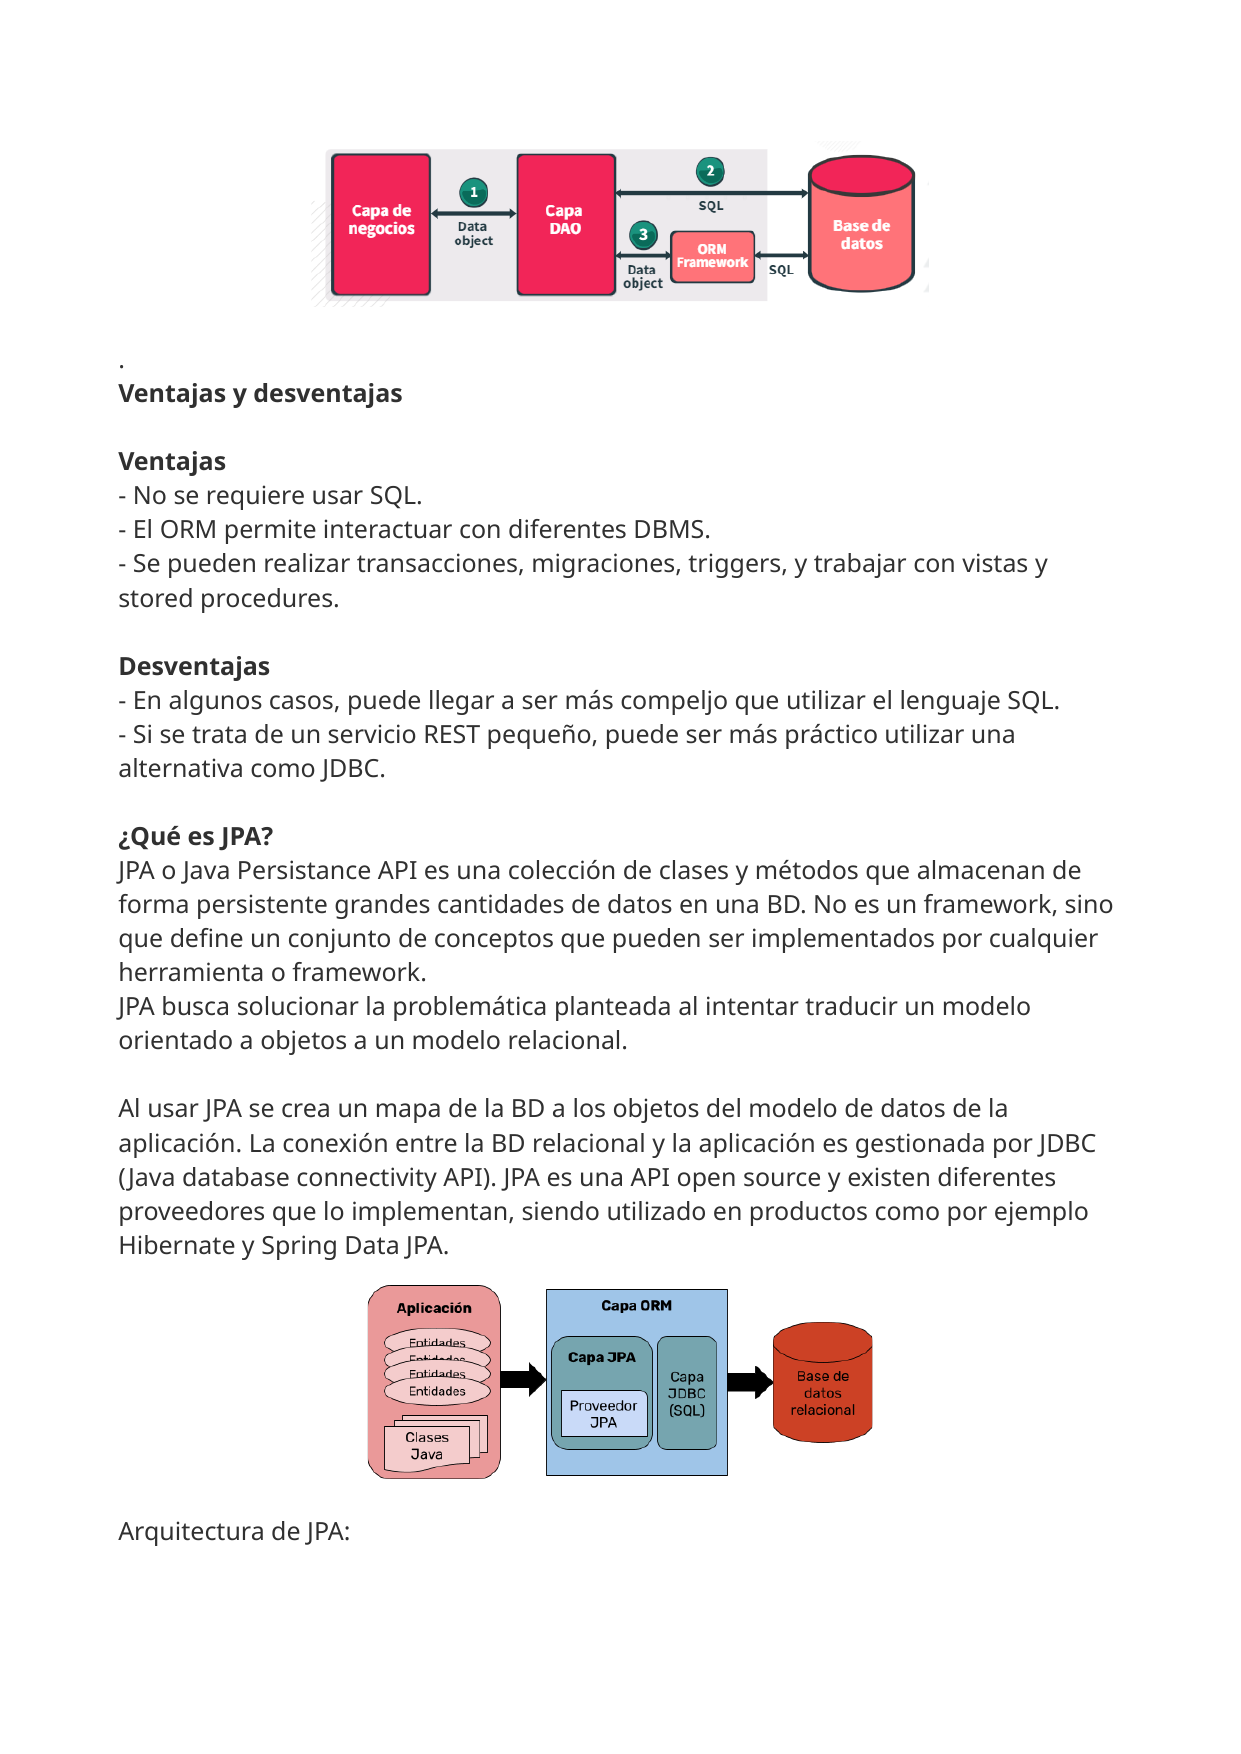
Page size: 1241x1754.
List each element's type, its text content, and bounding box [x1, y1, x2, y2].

text - Si se trata de un servicio REST pequeño, puede ser más práctico utilizar una alternativa como JDBC. [118, 716, 1122, 784]
text ¿Qué es JPA? [118, 819, 1122, 853]
picture [367, 1285, 873, 1479]
picture [311, 141, 929, 307]
text Al usar JPA se crea un mapa de la BD a los objetos del modelo de datos de la aplicación. La conexión entre la BD relacional y la aplicación es gestionada por JDBC (Java database connectivity API). JPA es una API open source y existen diferentes proveedores que lo implementan, siendo utilizado en productos como por ejemplo Hibernate y Spring Data JPA. [118, 1091, 1122, 1261]
text Arquitectura de JPA: [118, 1261, 1122, 1548]
text JPA busca solucionar la problemática planteada al intentar traducir un modelo orientado a objetos a un modelo relacional. [118, 989, 1122, 1057]
text - Se pueden realizar transacciones, migraciones, triggers, y trabajar con vistas y stored procedures. [118, 546, 1122, 614]
text - El ORM permite interactuar con diferentes DBMS. [118, 512, 1122, 546]
text JPA o Java Persistance API es una colección de clases y métodos que almacenan de forma persistente grandes cantidades de datos en una BD. No es un framework, sino que define un conjunto de conceptos que pueden ser implementados por cualquier herramienta o framework. [118, 853, 1122, 989]
text Desventajas [118, 648, 1122, 682]
text - No se requiere usar SQL. [118, 478, 1122, 512]
text - En algunos casos, puede llegar a ser más compeljo que utilizar el lenguaje SQL. [118, 682, 1122, 716]
text Ventajas y desventajas [118, 376, 1122, 410]
text . [118, 118, 1122, 376]
text Ventajas [118, 444, 1122, 478]
